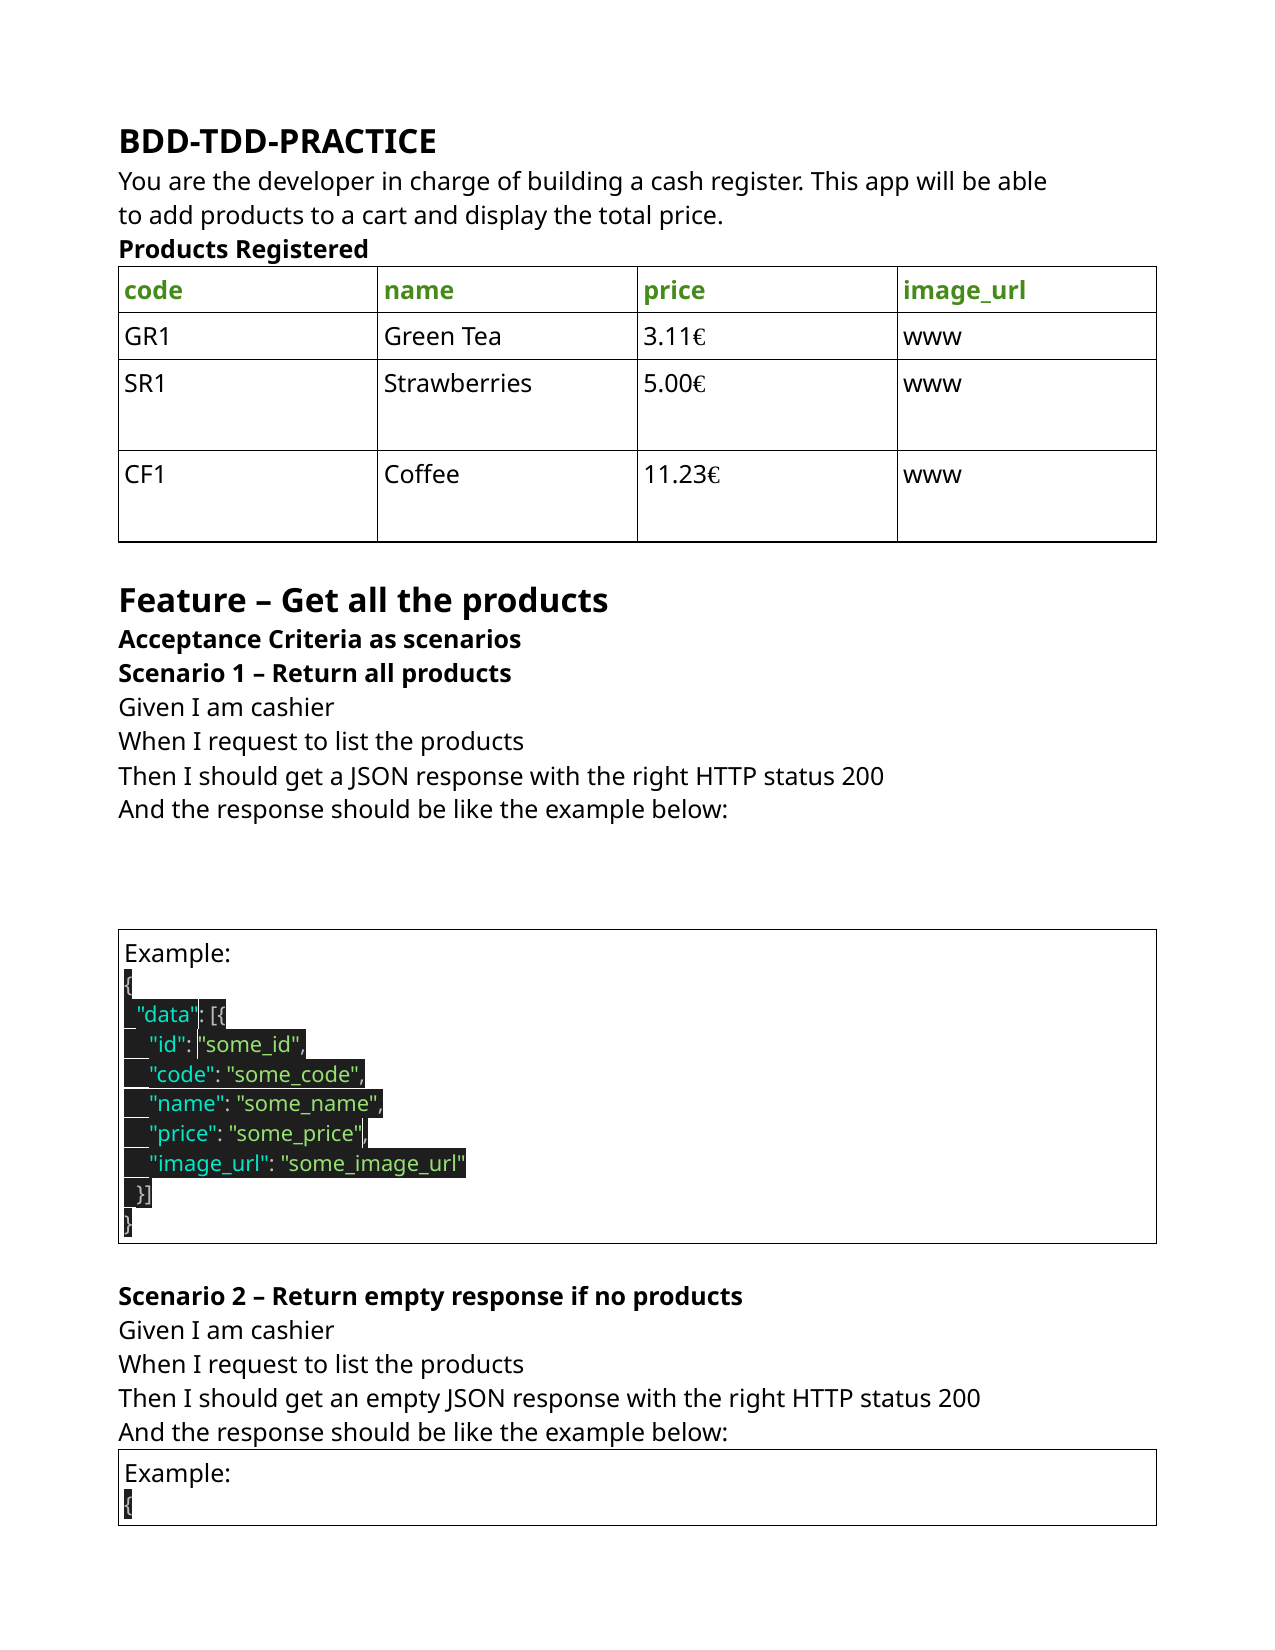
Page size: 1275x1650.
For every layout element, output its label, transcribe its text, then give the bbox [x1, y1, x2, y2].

table_cell 5.00€ [638, 360, 897, 450]
table_header image_url [898, 267, 1156, 312]
text Then I should get a JSON response with the right HTTP status 200 [118, 758, 1157, 792]
table_cell Strawberries [378, 360, 637, 450]
text When I request to list the products [118, 1346, 1157, 1380]
text Scenario 1 – Return all products [118, 656, 1157, 690]
text Given I am cashier [118, 1312, 1157, 1346]
table_cell www [898, 451, 1156, 541]
table_header price [638, 267, 897, 312]
text Then I should get an empty JSON response with the right HTTP status 200 [118, 1380, 1157, 1414]
text Acceptance Criteria as scenarios [118, 622, 1157, 656]
text And the response should be like the example below: [118, 1414, 1157, 1448]
text Feature – Get all the products [118, 576, 1157, 622]
text Scenario 2 – Return empty response if no products [118, 1278, 1157, 1312]
table_cell Coffee [378, 451, 637, 541]
text Products Registered [118, 232, 1157, 266]
table_header code [119, 267, 377, 312]
text Given I am cashier [118, 690, 1157, 724]
text And the response should be like the example below: [118, 792, 1157, 826]
text You are the developer in charge of building a cash register. This app will be able to add products to a cart and display the total price. [118, 163, 1157, 232]
table_header name [378, 267, 637, 312]
text When I request to list the products [118, 724, 1157, 758]
table_cell Green Tea [378, 313, 637, 359]
table_cell SR1 [119, 360, 377, 450]
table_cell www [898, 360, 1156, 450]
table_cell CF1 [119, 451, 377, 541]
table_cell GR1 [119, 313, 377, 359]
table_header Example: { "data": [{ "id": "some_id", "code": "some_code", "name": "some_name", "price": "some_price", "image_url": "some_image_url" }] } [119, 930, 1156, 1243]
text BDD-TDD-PRACTICE [118, 118, 1157, 163]
table_cell www [898, 313, 1156, 359]
table_cell 11.23€ [638, 451, 897, 541]
table_header Example: { [119, 1450, 1156, 1525]
table_cell 3.11€ [638, 313, 897, 359]
